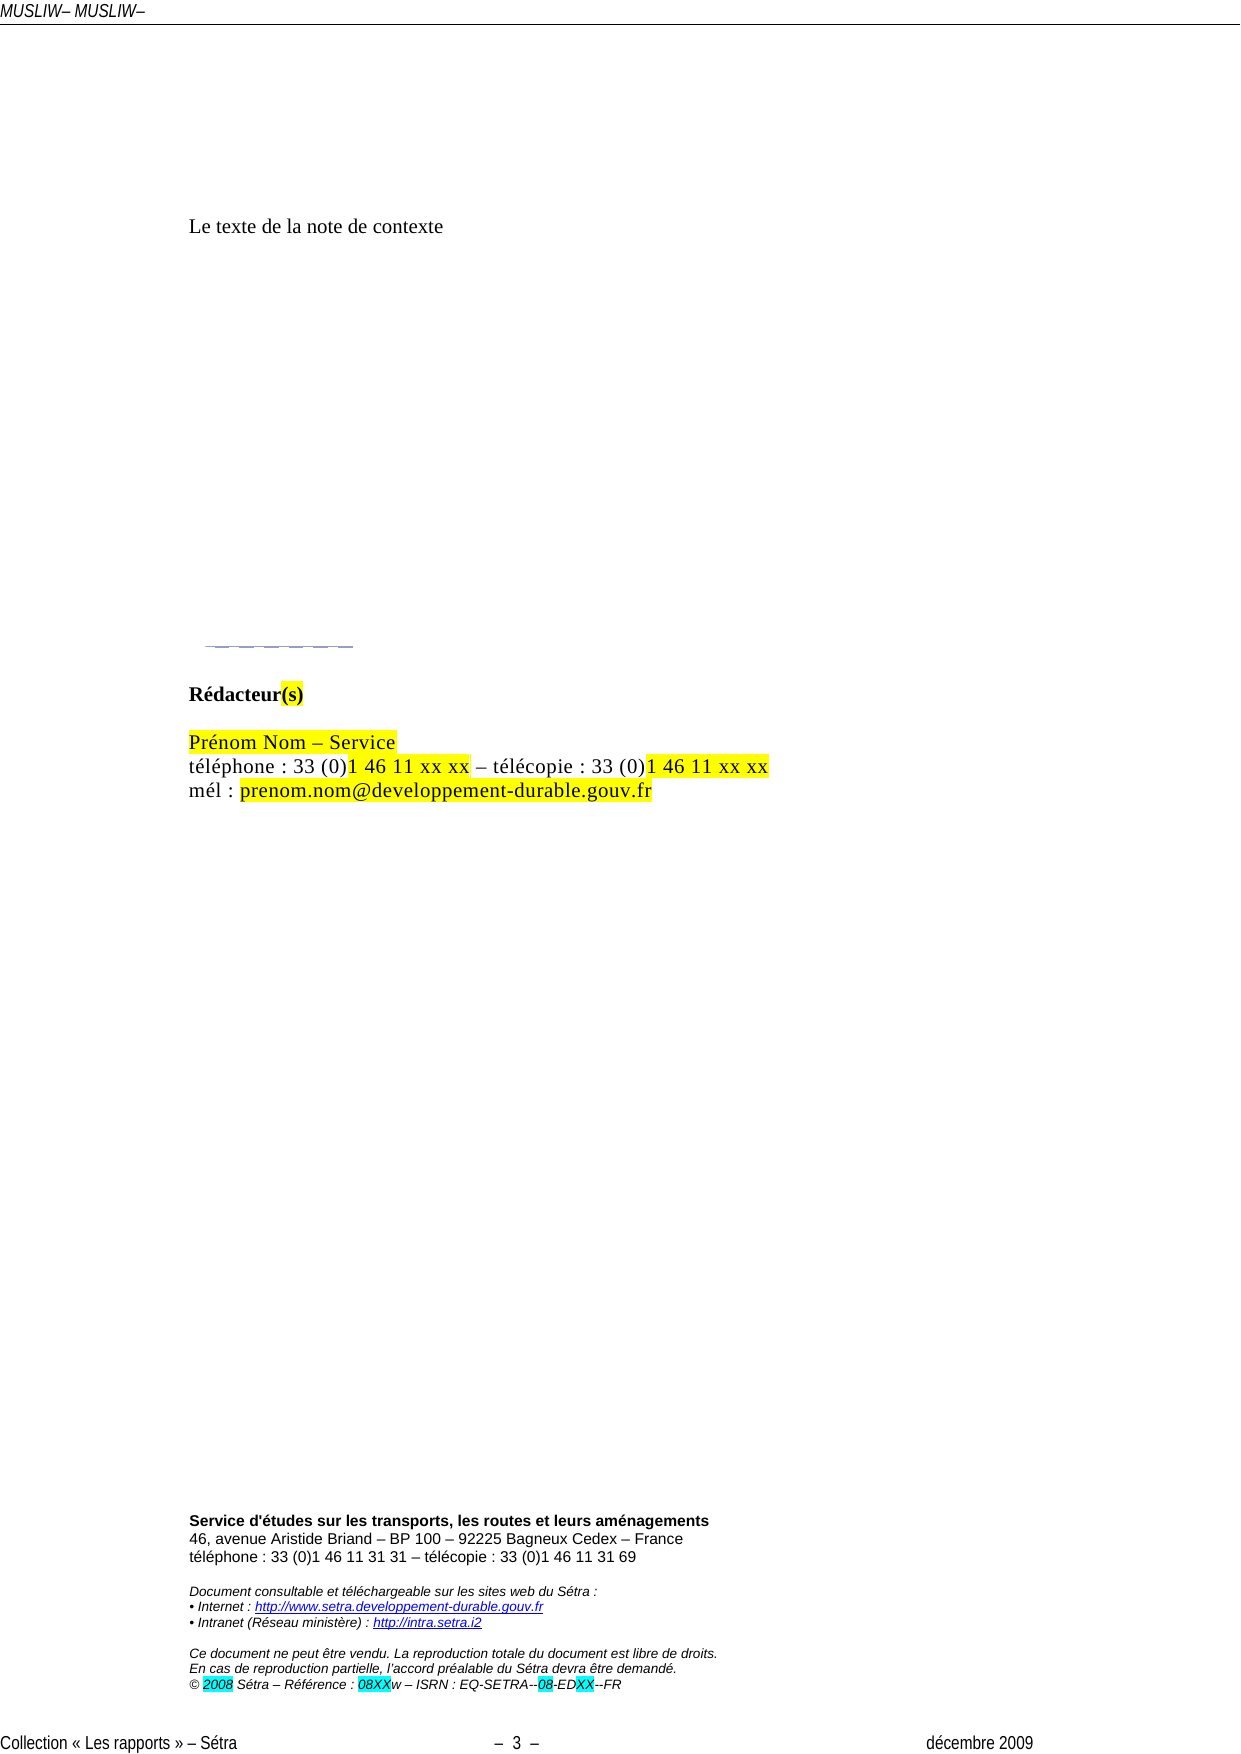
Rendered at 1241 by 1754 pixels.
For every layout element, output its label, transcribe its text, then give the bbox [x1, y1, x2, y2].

text Ce document ne peut être vendu. La reproduction totale du document est libre de droits. [189, 1645, 861, 1661]
text Service d'études sur les transports, les routes et leurs aménagements [189, 1511, 861, 1529]
text © 2008 Sétra – Référence : 08XXw – ISRN : EQ-SETRA--08-EDXX--FR [189, 1676, 861, 1692]
text 46, avenue Aristide Briand – BP 100 – 92225 Bagneux Cedex – France [189, 1529, 861, 1547]
text Rédacteur(s) [189, 681, 829, 706]
text • Intranet (Réseau ministère) : http://intra.setra.i2 [189, 1614, 861, 1630]
text Prénom Nom – Service téléphone : 33 (0)1 46 11 xx xx – télécopie : 33 (0)1 46 11 xx xx mél : prenom.nom@developpement-durable.gouv.fr [189, 729, 829, 802]
text • Internet : http://www.setra.developpement-durable.gouv.fr [189, 1599, 861, 1614]
text Document consultable et téléchargeable sur les sites web du Sétra : [189, 1583, 861, 1599]
text En cas de reproduction partielle, l’accord préalable du Sétra devra être demandé. [189, 1661, 861, 1676]
text téléphone : 33 (0)1 46 11 31 31 – télécopie : 33 (0)1 46 11 31 69 [189, 1547, 861, 1565]
text Le texte de la note de contexte [189, 214, 829, 238]
